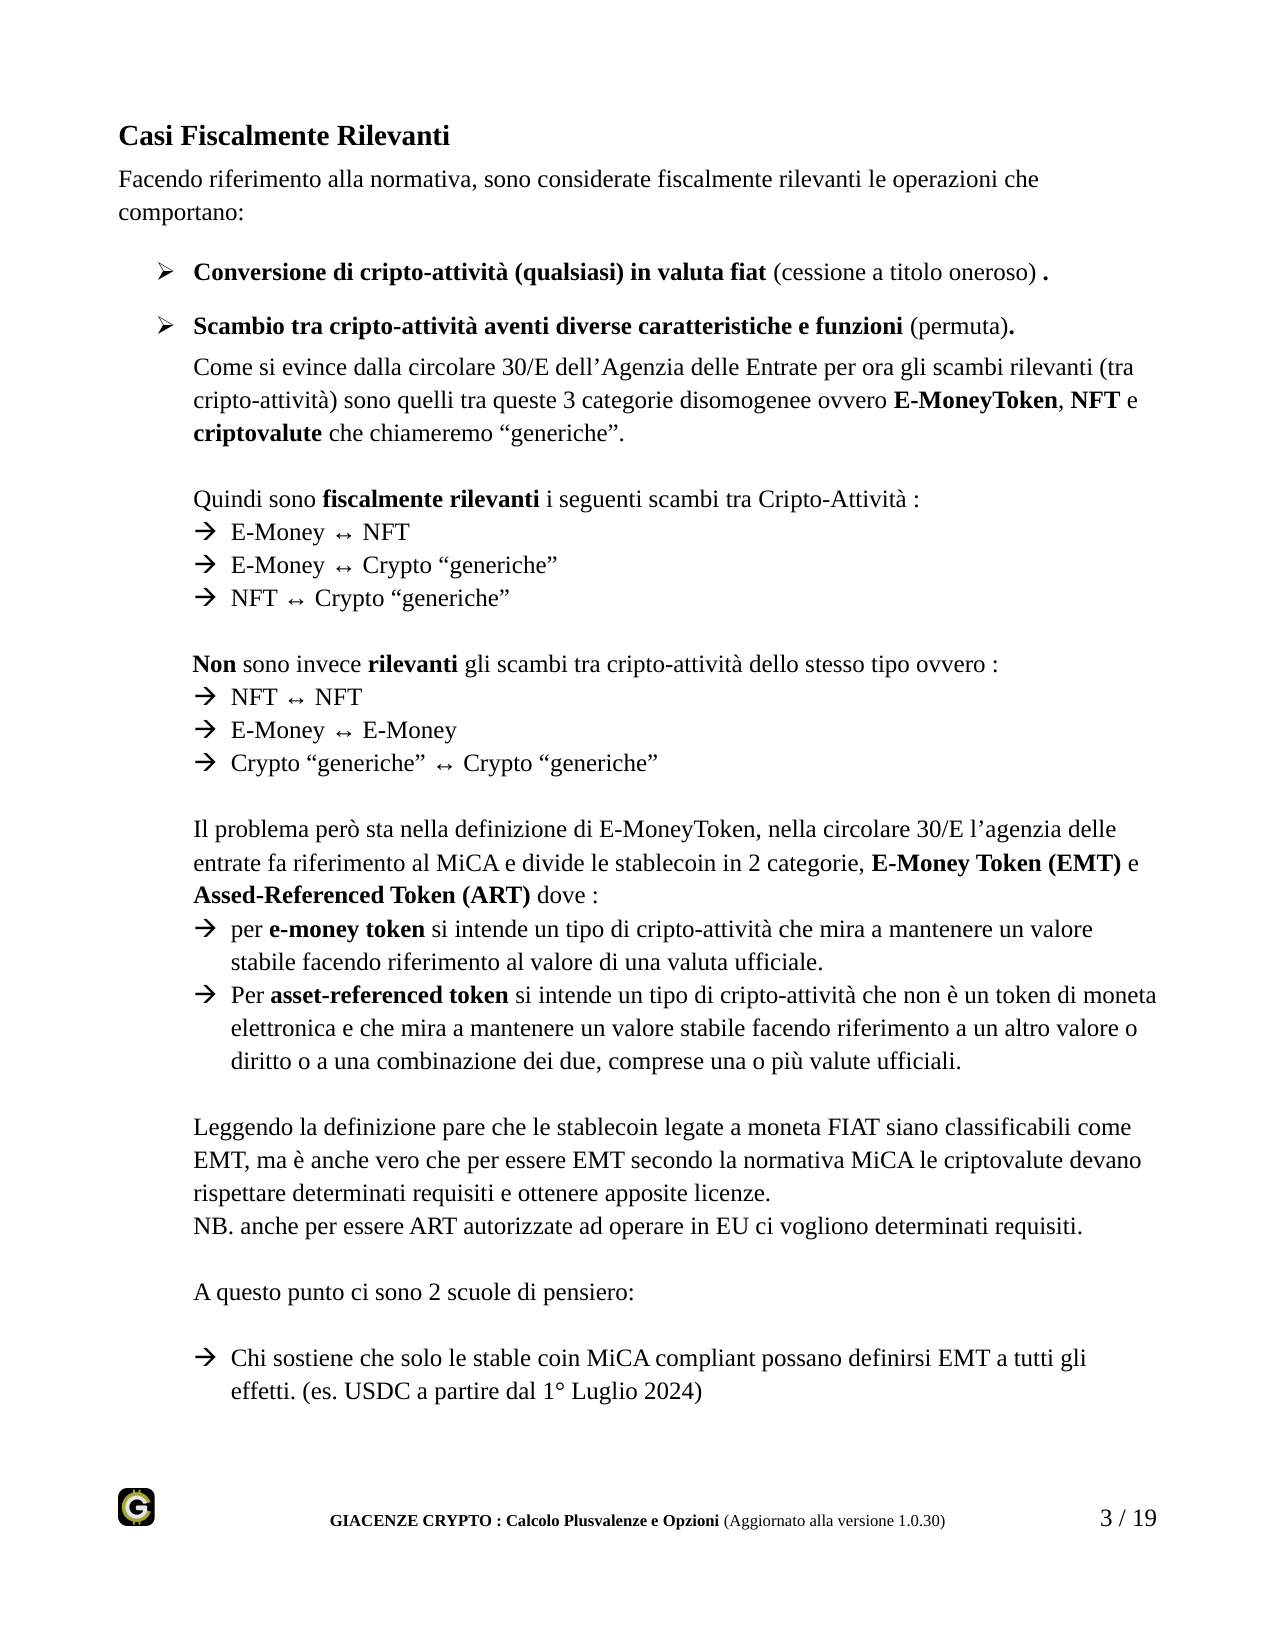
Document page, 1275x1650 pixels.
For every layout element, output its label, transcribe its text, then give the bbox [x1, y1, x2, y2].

list Crypto “generiche” ↔ Crypto “generiche” [193, 748, 1157, 777]
list per e-money token si intende un tipo di cripto-attività che mira a mantenere un valore stabile facendo riferimento al valore di una valuta ufficiale. [193, 914, 1157, 975]
list Quindi sono fiscalmente rilevanti i seguenti scambi tra Cripto-Attività : [156, 484, 1157, 513]
text Non sono invece rilevanti gli scambi tra cripto-attività dello stesso tipo ovvero : [118, 649, 1157, 678]
subtitle Scambio tra cripto-attività aventi diverse caratteristiche e funzioni (permuta). [156, 311, 1157, 340]
list Il problema però sta nella definizione di E-MoneyToken, nella circolare 30/E l’agenzia delle entrate fa riferimento al MiCA e divide le stablecoin in 2 categorie, E-Money Token (EMT) e Assed-Referenced Token (ART) dove : [156, 814, 1157, 909]
list NFT ↔ Crypto “generiche” [193, 583, 1157, 612]
text Facendo riferimento alla normativa, sono considerate fiscalmente rilevanti le operazioni che comportano: [118, 164, 1157, 226]
list A questo punto ci sono 2 scuole di pensiero: [156, 1277, 1157, 1306]
list NFT ↔ NFT [193, 682, 1157, 711]
list E-Money ↔ E-Money [193, 716, 1157, 744]
list E-Money ↔ Crypto “generiche” [193, 550, 1157, 579]
list E-Money ↔ NFT [193, 517, 1157, 546]
list NB. anche per essere ART autorizzate ad operare in EU ci vogliono determinati requisiti. [156, 1211, 1157, 1239]
picture [118, 1488, 155, 1526]
list Chi sostiene che solo le stable coin MiCA compliant possano definirsi EMT a tutti gli effetti. (es. USDC a partire dal 1° Luglio 2024) [193, 1343, 1157, 1405]
list Per asset-referenced token si intende un tipo di cripto-attività che non è un token di moneta elettronica e che mira a mantenere un valore stabile facendo riferimento a un altro valore o diritto o a una combinazione dei due, comprese una o più valute ufficiali. [193, 980, 1157, 1074]
subtitle Conversione di cripto-attività (qualsiasi) in valuta fiat (cessione a titolo oneroso) . [156, 257, 1157, 286]
list Come si evince dalla circolare 30/E dell’Agenzia delle Entrate per ora gli scambi rilevanti (tra cripto-attività) sono quelli tra queste 3 categorie disomogenee ovvero E-MoneyToken, NFT e criptovalute che chiameremo “generiche”. [156, 352, 1157, 447]
subtitle Casi Fiscalmente Rilevanti [118, 118, 1157, 152]
list Leggendo la definizione pare che le stablecoin legate a moneta FIAT siano classificabili come EMT, ma è anche vero che per essere EMT secondo la normativa MiCA le criptovalute devano rispettare determinati requisiti e ottenere apposite licenze. [156, 1112, 1157, 1207]
